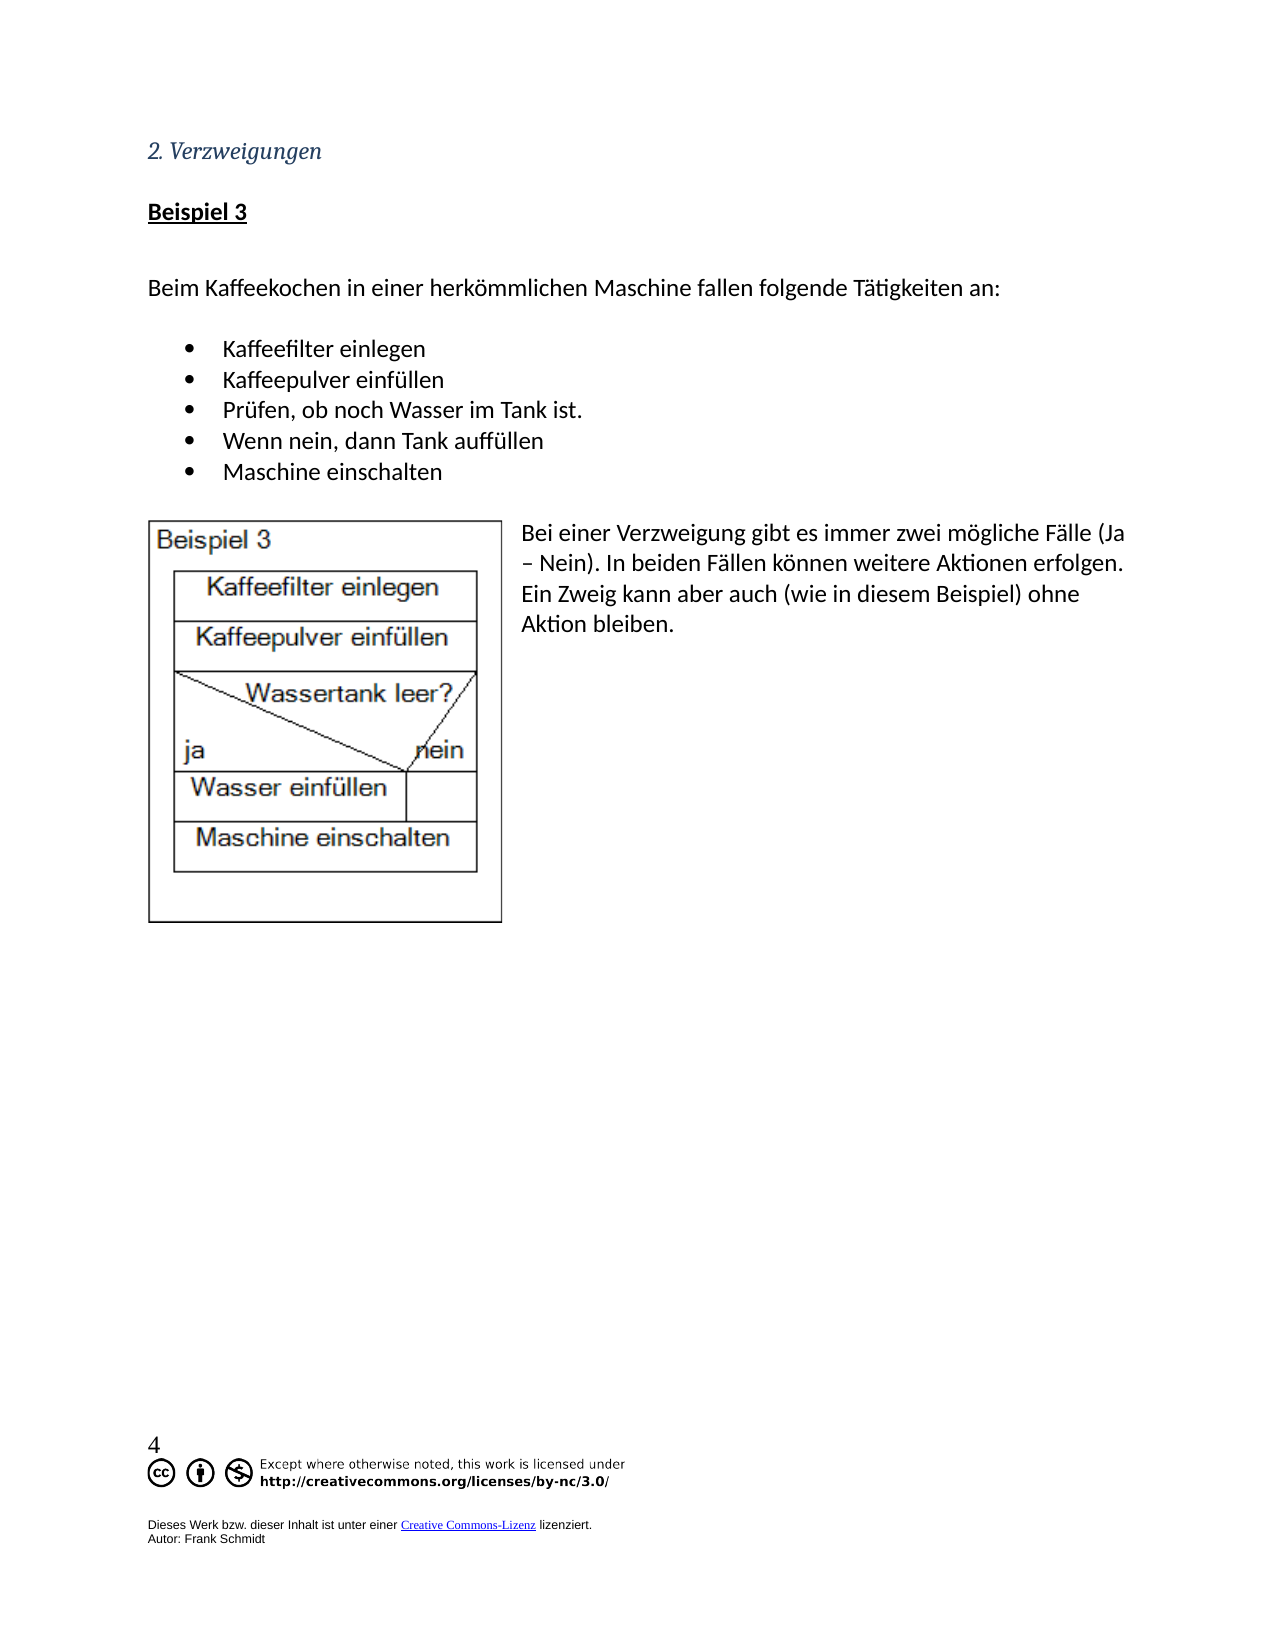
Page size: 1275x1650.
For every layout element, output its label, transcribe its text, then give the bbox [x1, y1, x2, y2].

list Kaffeepulver einfüllen [185, 364, 1127, 395]
list Wenn nein, dann Tank auffüllen [185, 425, 1127, 456]
list Maschine einschalten [185, 456, 1127, 486]
picture [147, 519, 503, 923]
text Bei einer Verzweigung gibt es immer zwei mögliche Fälle (Ja – Nein). In beiden Fällen können weitere Aktionen erfolgen. Ein Zweig kann aber auch (wie in diesem Beispiel) ohne Aktion bleiben. [148, 517, 1127, 639]
text Beispiel 3 [148, 196, 1127, 227]
list Prüfen, ob noch Wasser im Tank ist. [185, 395, 1127, 425]
picture [147, 1458, 625, 1489]
list Kaffeefilter einlegen [185, 334, 1127, 364]
subtitle 2. Verzweigungen [148, 137, 1127, 166]
text Beim Kaffeekochen in einer herkömmlichen Maschine fallen folgende Tätigkeiten an: [148, 273, 1127, 303]
